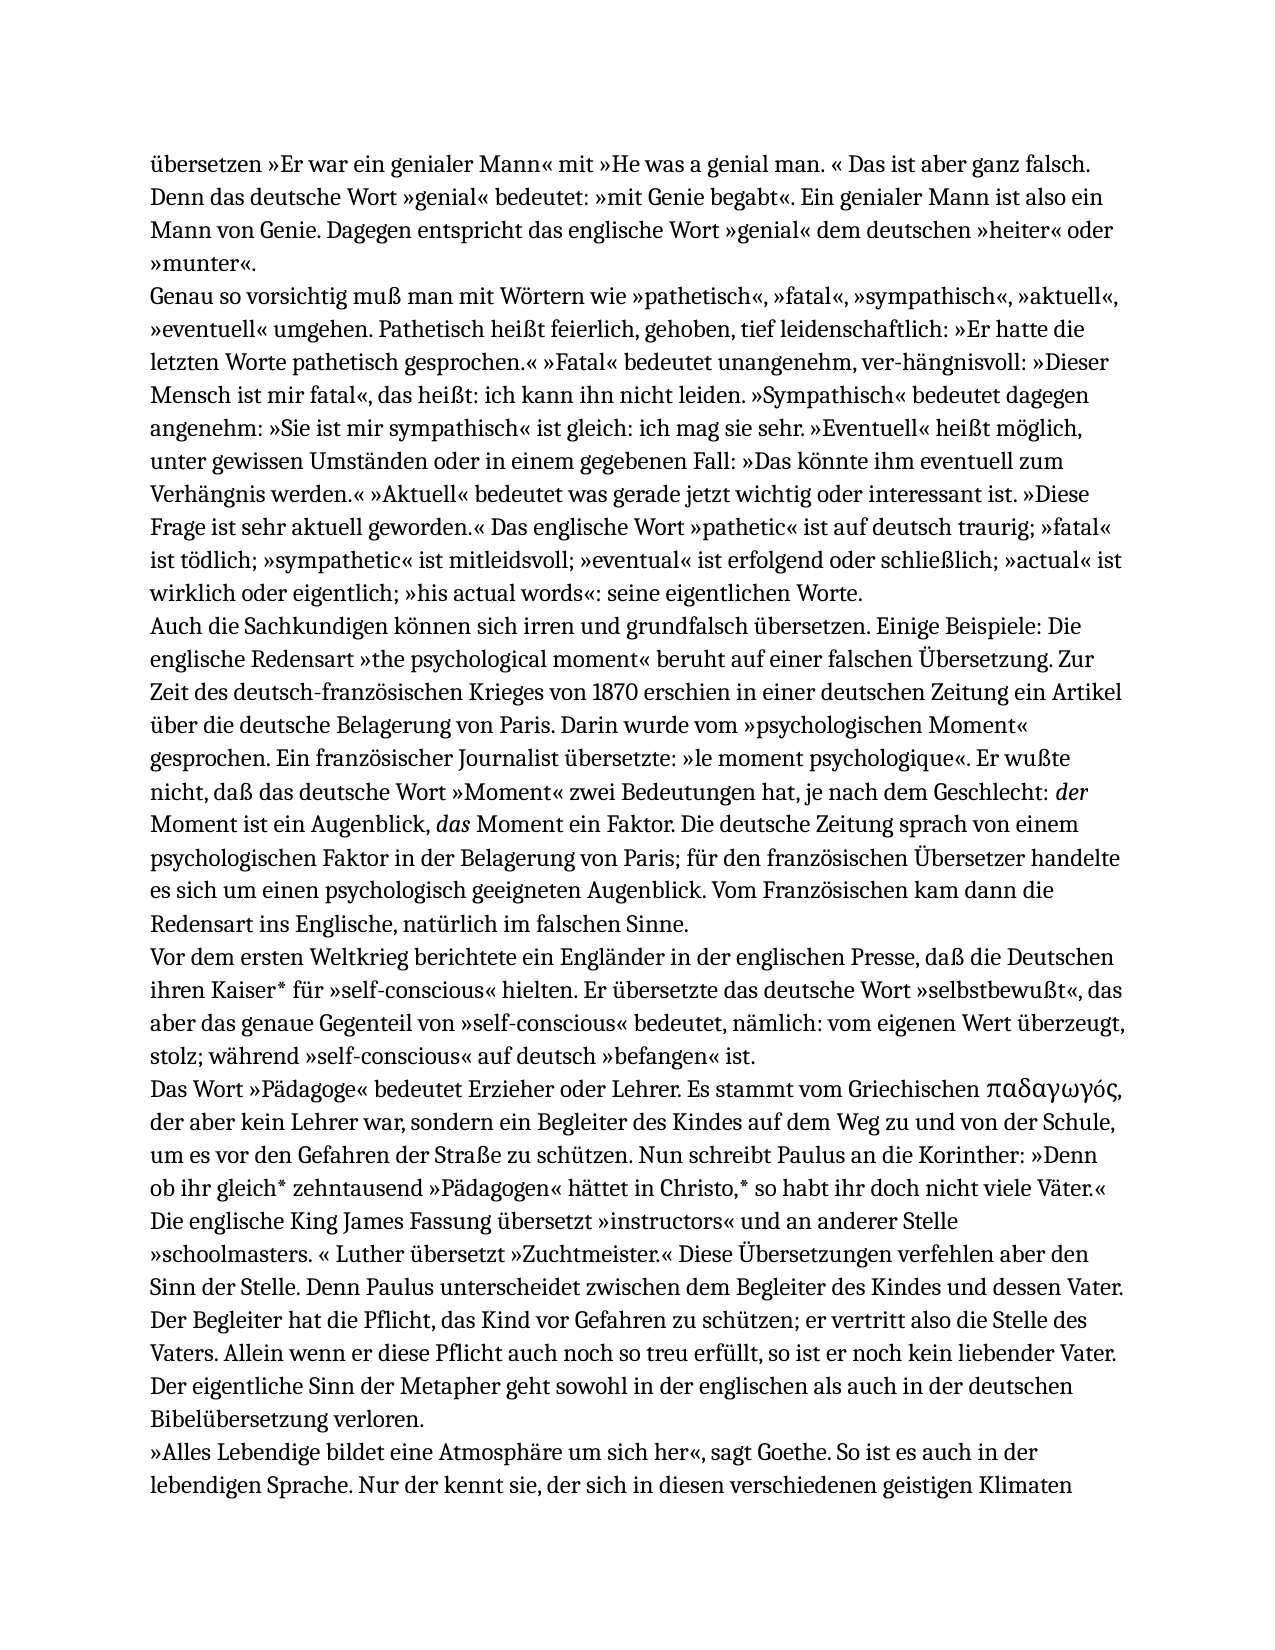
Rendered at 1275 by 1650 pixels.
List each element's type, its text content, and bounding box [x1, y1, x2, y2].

text Genau so vorsichtig muß man mit Wörtern wie »pathetisch«, »fatal«, »sympathisch«, »aktuell«, »eventuell« umgehen. Pathetisch heißt feierlich, gehoben, tief leidenschaftlich: »Er hatte die letzten Worte pathetisch gesprochen.« »Fatal« bedeutet unangenehm, ver-hängnisvoll: »Dieser Mensch ist mir fatal«, das heißt: ich kann ihn nicht leiden. »Sympathisch« bedeutet dagegen angenehm: »Sie ist mir sympathisch« ist gleich: ich mag sie sehr. »Eventuell« heißt möglich, unter gewissen Umständen oder in einem gegebenen Fall: »Das könnte ihm eventuell zum Verhängnis werden.« »Aktuell« bedeutet was gerade jetzt wichtig oder interessant ist. »Diese Frage ist sehr aktuell geworden.« Das englische Wort »pathetic« ist auf deutsch traurig; »fatal« ist tödlich; »sympathetic« ist mitleidsvoll; »eventual« ist erfolgend oder schließlich; »actual« ist wirklich oder eigentlich; »his actual words«: seine eigentlichen Worte. [150, 282, 1125, 608]
text übersetzen »Er war ein genialer Mann« mit »He was a genial man. « Das ist aber ganz falsch. Denn das deutsche Wort »genial« bedeutet: »mit Genie begabt«. Ein genialer Mann ist also ein Mann von Genie. Dagegen entspricht das englische Wort »genial« dem deutschen »heiter« oder »munter«. [150, 150, 1125, 278]
text Vor dem ersten Weltkrieg berichtete ein Engländer in der englischen Presse, daß die Deutschen ihren Kaiser* für »self-conscious« hielten. Er übersetzte das deutsche Wort »selbstbewußt«, das aber das genaue Gegenteil von »self-conscious« bedeutet, nämlich: vom eigenen Wert überzeugt, stolz; während »self-conscious« auf deutsch »befangen« ist. [150, 942, 1125, 1009]
text Das Wort »Pädagoge« bedeutet Erzieher oder Lehrer. Es stammt vom Griechischen παδαγωγóς, der aber kein Lehrer war, sondern ein Begleiter des Kindes auf dem Weg zu und von der Schule, um es vor den Gefahren der Straße zu schützen. Nun schreibt Paulus an die Korinther: »Denn ob ihr gleich* zehntausend »Pädagogen« hättet in Christo,* so habt ihr doch nicht viele Väter.« Die englische King James Fassung übersetzt »instructors« und an anderer Stelle »schoolmasters. « Luther übersetzt »Zuchtmeister.« Diese Übersetzungen verfehlen aber den Sinn der Stelle. Denn Paulus unterscheidet zwischen dem Begleiter des Kindes und dessen Vater. Der Begleiter hat die Pflicht, das Kind vor Gefahren zu schützen; er vertritt also die Stelle des Vaters. Allein wenn er diese Pflicht auch noch so treu erfüllt, so ist er noch kein liebender Vater. Der eigentliche Sinn der Metapher geht sowohl in der englischen als auch in der deutschen Bibelübersetzung verloren. [150, 1074, 1125, 1433]
text »Alles Lebendige bildet eine Atmosphäre um sich her«, sagt Goethe. So ist es auch in der lebendigen Sprache. Nur der kennt sie, der sich in diesen verschiedenen geistigen Klimaten [150, 1438, 1125, 1499]
text Vor dem ersten Weltkrieg berichtete ein Engländer in der englischen Presse, daß die Deutschen ihren Kaiser* für »self-conscious« hielten. Er übersetzte das deutsche Wort »selbstbewußt«, das aber das genaue Gegenteil von »self-conscious« bedeutet, nämlich: vom eigenen Wert überzeugt, stolz; während »self-conscious« auf deutsch »befangen« ist. [150, 1037, 1125, 1070]
text Auch die Sachkundigen können sich irren und grundfalsch übersetzen. Einige Beispiele: Die englische Redensart »the psychological moment« beruht auf einer falschen Übersetzung. Zur Zeit des deutsch-französischen Krieges von 1870 erschien in einer deutschen Zeitung ein Artikel über die deutsche Belagerung von Paris. Darin wurde vom »psychologischen Moment« gesprochen. Ein französischer Journalist übersetzte: »le moment psychologique«. Er wußte nicht, daß das deutsche Wort »Moment« zwei Bedeutungen hat, je nach dem Geschlecht: der Moment ist ein Augenblick, das Moment ein Faktor. Die deutsche Zeitung sprach von einem psychologischen Faktor in der Belagerung von Paris; für den französischen Übersetzer handelte es sich um einen psychologisch geeigneten Augenblick. Vom Französischen kam dann die Redensart ins Englische, natürlich im falschen Sinne. [150, 612, 1125, 938]
